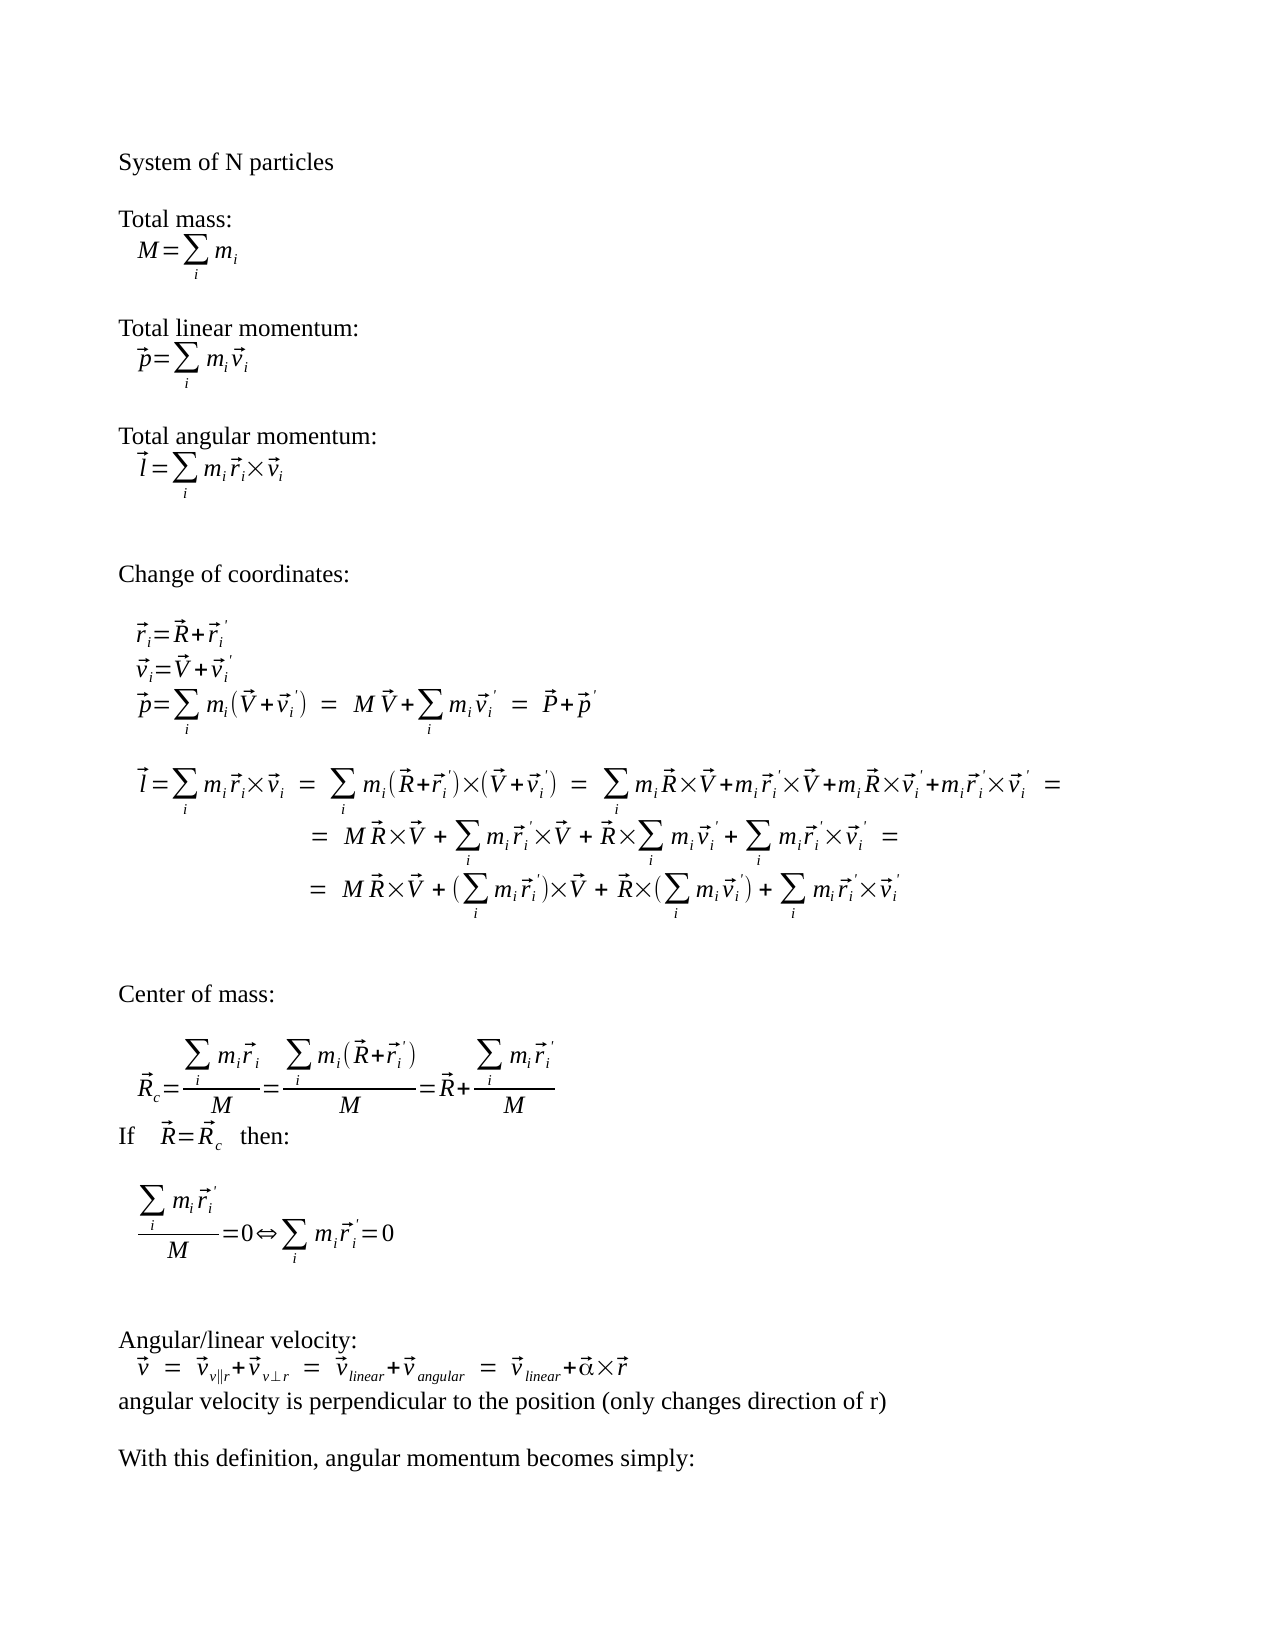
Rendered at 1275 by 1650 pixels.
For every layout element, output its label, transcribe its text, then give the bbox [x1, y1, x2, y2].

text With this definition, angular momentum becomes simply: [118, 1443, 1157, 1472]
text angular velocity is perpendicular to the position (only changes direction of r) [118, 1386, 1157, 1414]
text Angular/linear velocity: [118, 1325, 1157, 1354]
text System of N particles [118, 147, 1157, 176]
text Center of mass: [118, 979, 1157, 1008]
text Total linear momentum: [118, 313, 1157, 341]
text Total mass: [118, 204, 1157, 233]
text If then: [118, 1119, 1157, 1153]
text Change of coordinates: [118, 559, 1157, 587]
text Total angular momentum: [118, 421, 1157, 450]
